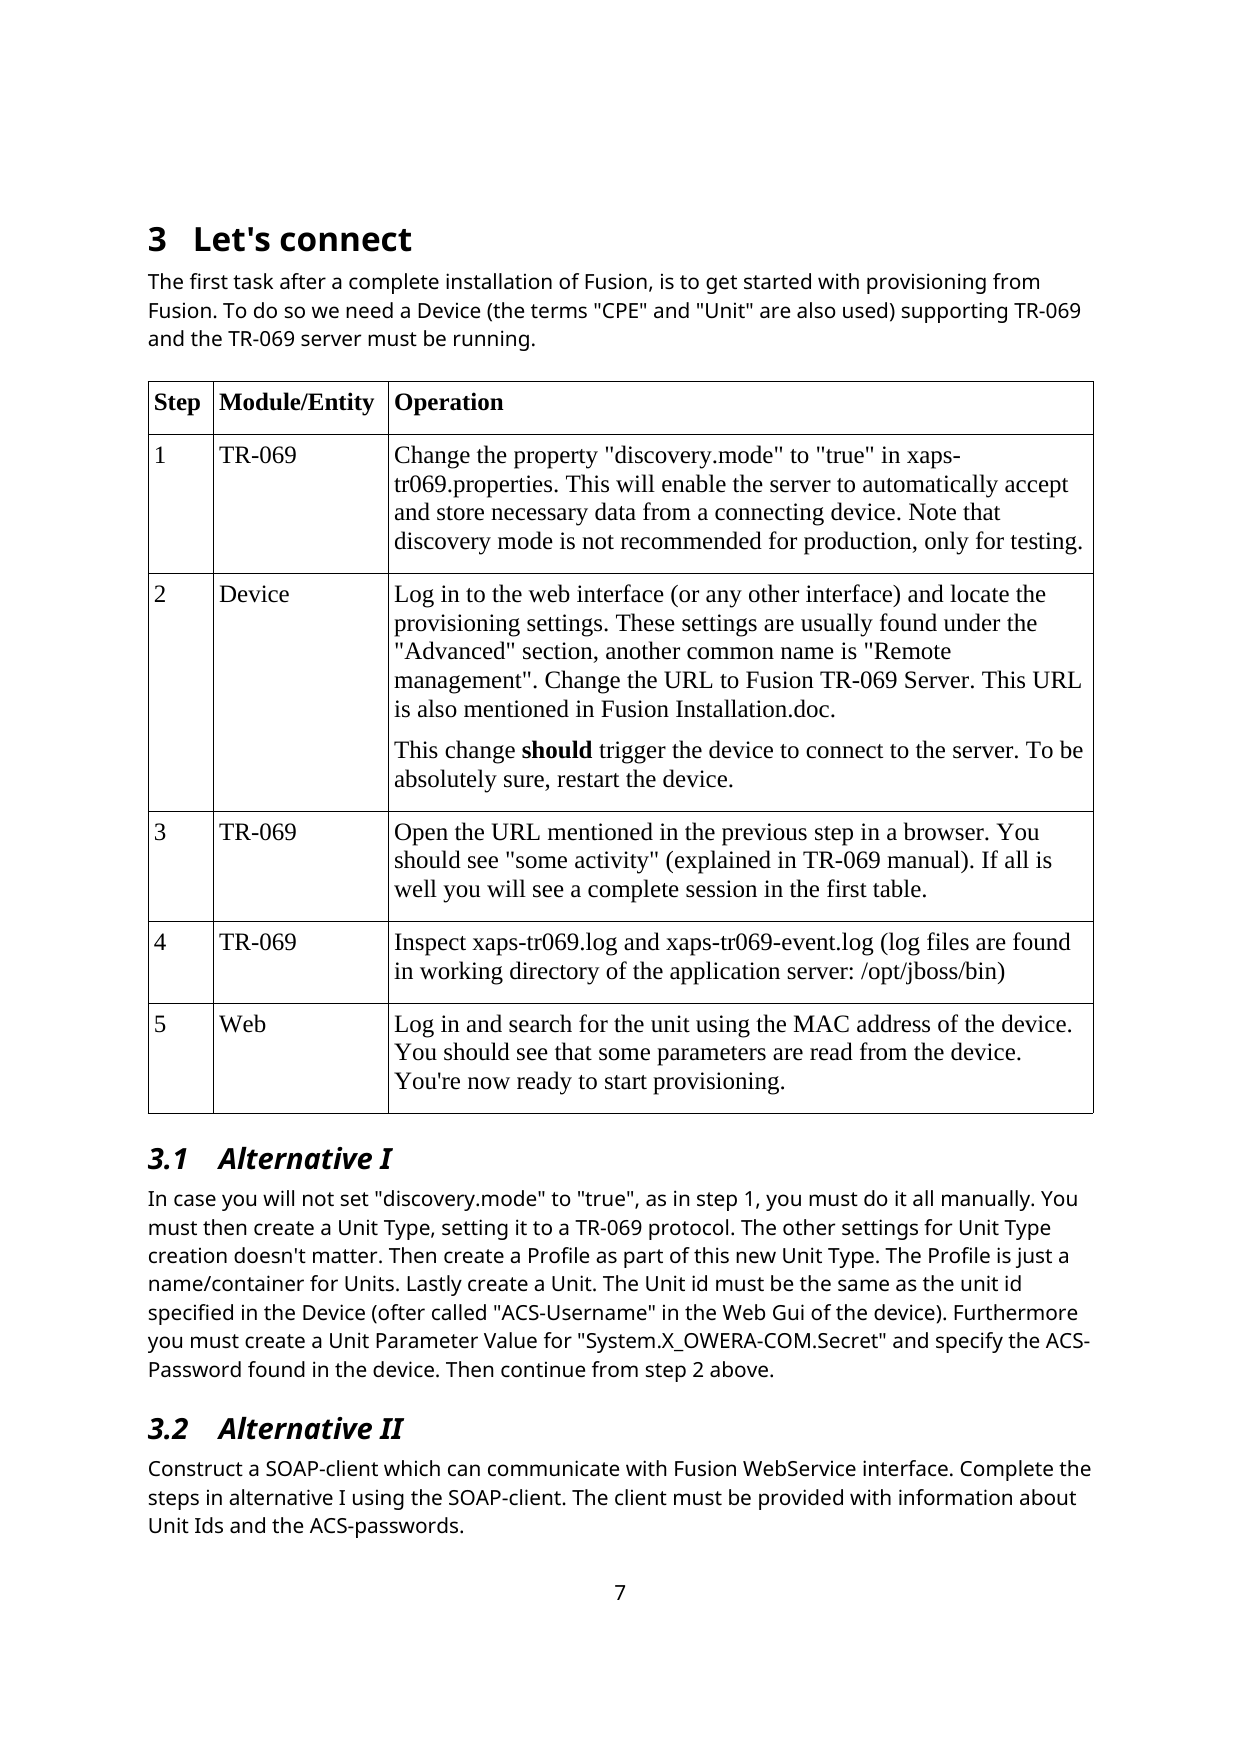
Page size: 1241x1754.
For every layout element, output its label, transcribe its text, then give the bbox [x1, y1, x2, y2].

table_header Module/Entity [214, 382, 388, 434]
table_cell Change the property "discovery.mode" to "true" in xaps-tr069.properties. This will enable the server to automatically accept and store necessary data from a connecting device. Note that discovery mode is not recommended for production, only for testing. [389, 435, 1093, 573]
table_cell 3 [149, 812, 213, 921]
table_cell 4 [149, 922, 213, 1003]
text The first task after a complete installation of Fusion, is to get started with provisioning from Fusion. To do so we need a Device (the terms "CPE" and "Unit" are also used) supporting TR-069 and the TR-069 server must be running. [148, 267, 1092, 353]
table_cell Log in to the web interface (or any other interface) and locate the provisioning settings. These settings are usually found under the "Advanced" section, another common name is "Remote management". Change the URL to Fusion TR-069 Server. This URL is also mentioned in Fusion Installation.doc. This change should trigger the device to connect to the server. To be absolutely sure, restart the device. [389, 574, 1093, 811]
table_header Operation [389, 382, 1093, 434]
table_cell 1 [149, 435, 213, 573]
table_cell Open the URL mentioned in the previous step in a browser. You should see "some activity" (explained in TR-069 manual). If all is well you will see a complete session in the first table. [389, 812, 1093, 921]
table_cell TR-069 [214, 922, 388, 1003]
table_cell Web [214, 1004, 388, 1113]
table_cell Inspect xaps-tr069.log and xaps-tr069-event.log (log files are found in working directory of the application server: /opt/jboss/bin) [389, 922, 1093, 1003]
table_cell Log in and search for the unit using the MAC address of the device. You should see that some parameters are read from the device. You're now ready to start provisioning. [389, 1004, 1093, 1113]
subtitle Let's connect [148, 216, 1092, 261]
table_cell TR-069 [214, 812, 388, 921]
text In case you will not set "discovery.mode" to "true", as in step 1, you must do it all manually. You must then create a Unit Type, setting it to a TR-069 protocol. The other settings for Unit Type creation doesn't matter. Then create a Profile as part of this new Unit Type. The Profile is just a name/container for Units. Lastly create a Unit. The Unit id must be the same as the unit id specified in the Device (ofter called "ACS-Username" in the Web Gui of the device). Furthermore you must create a Unit Parameter Value for "System.X_OWERA-COM.Secret" and specify the ACS-Password found in the device. Then continue from step 2 above. [148, 1184, 1092, 1383]
subtitle Alternative I [148, 1138, 1092, 1178]
table_header Step [149, 382, 213, 434]
table_cell Device [214, 574, 388, 811]
table_cell 2 [149, 574, 213, 811]
text Construct a SOAP-client which can communicate with Fusion WebService interface. Complete the steps in alternative I using the SOAP-client. The client must be provided with information about Unit Ids and the ACS-passwords. [148, 1454, 1092, 1539]
table_cell 5 [149, 1004, 213, 1113]
table_cell TR-069 [214, 435, 388, 573]
subtitle Alternative II [148, 1408, 1092, 1448]
